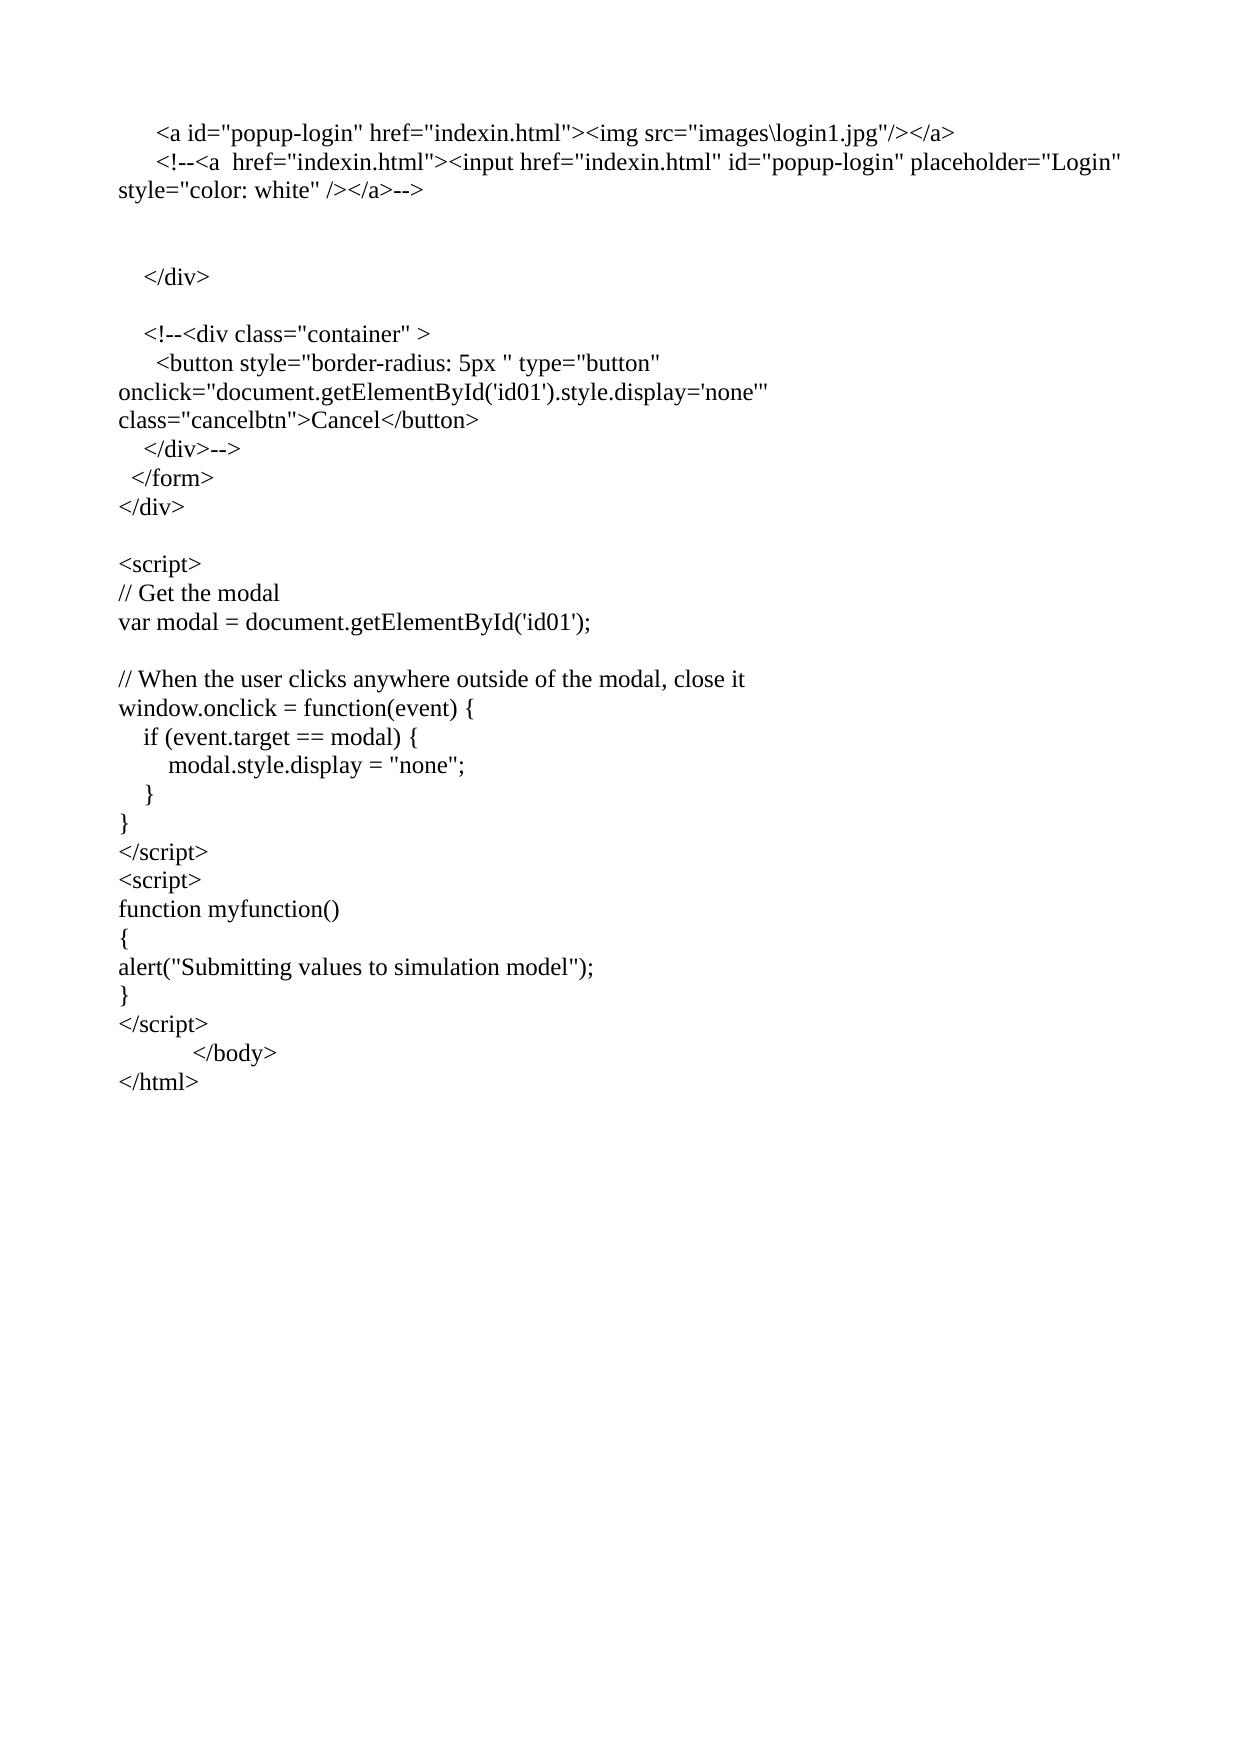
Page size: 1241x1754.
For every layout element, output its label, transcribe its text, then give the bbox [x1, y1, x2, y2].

text </div> [118, 262, 1122, 291]
text window.onclick = function(event) { [118, 693, 1122, 722]
text } [118, 981, 1122, 1009]
text </html> [118, 1067, 1122, 1096]
text // When the user clicks anywhere outside of the modal, close it [118, 664, 1122, 693]
text </div> [118, 492, 1122, 521]
text modal.style.display = "none"; [118, 751, 1122, 779]
text <script> [118, 866, 1122, 894]
text </body> [118, 1038, 1122, 1067]
text if (event.target == modal) { [118, 722, 1122, 751]
text </script> [118, 837, 1122, 866]
text } [118, 808, 1122, 837]
text </div>--> [118, 434, 1122, 463]
text <!--<div class="container" > [118, 319, 1122, 348]
text <a id="popup-login" href="indexin.html"><img src="images\login1.jpg"/></a> [118, 118, 1122, 147]
text <button style="border-radius: 5px " type="button" onclick="document.getElementById('id01').style.display='none'" class="cancelbtn">Cancel</button> [118, 348, 1122, 434]
text // Get the modal [118, 578, 1122, 607]
text alert("Submitting values to simulation model"); [118, 952, 1122, 981]
text </form> [118, 463, 1122, 492]
text var modal = document.getElementById('id01'); [118, 607, 1122, 636]
text <!--<a href="indexin.html"><input href="indexin.html" id="popup-login" placeholder="Login" style="color: white" /></a>--> [118, 147, 1122, 204]
text function myfunction() [118, 894, 1122, 923]
text <script> [118, 549, 1122, 578]
text </script> [118, 1009, 1122, 1038]
text { [118, 923, 1122, 952]
text } [118, 779, 1122, 808]
